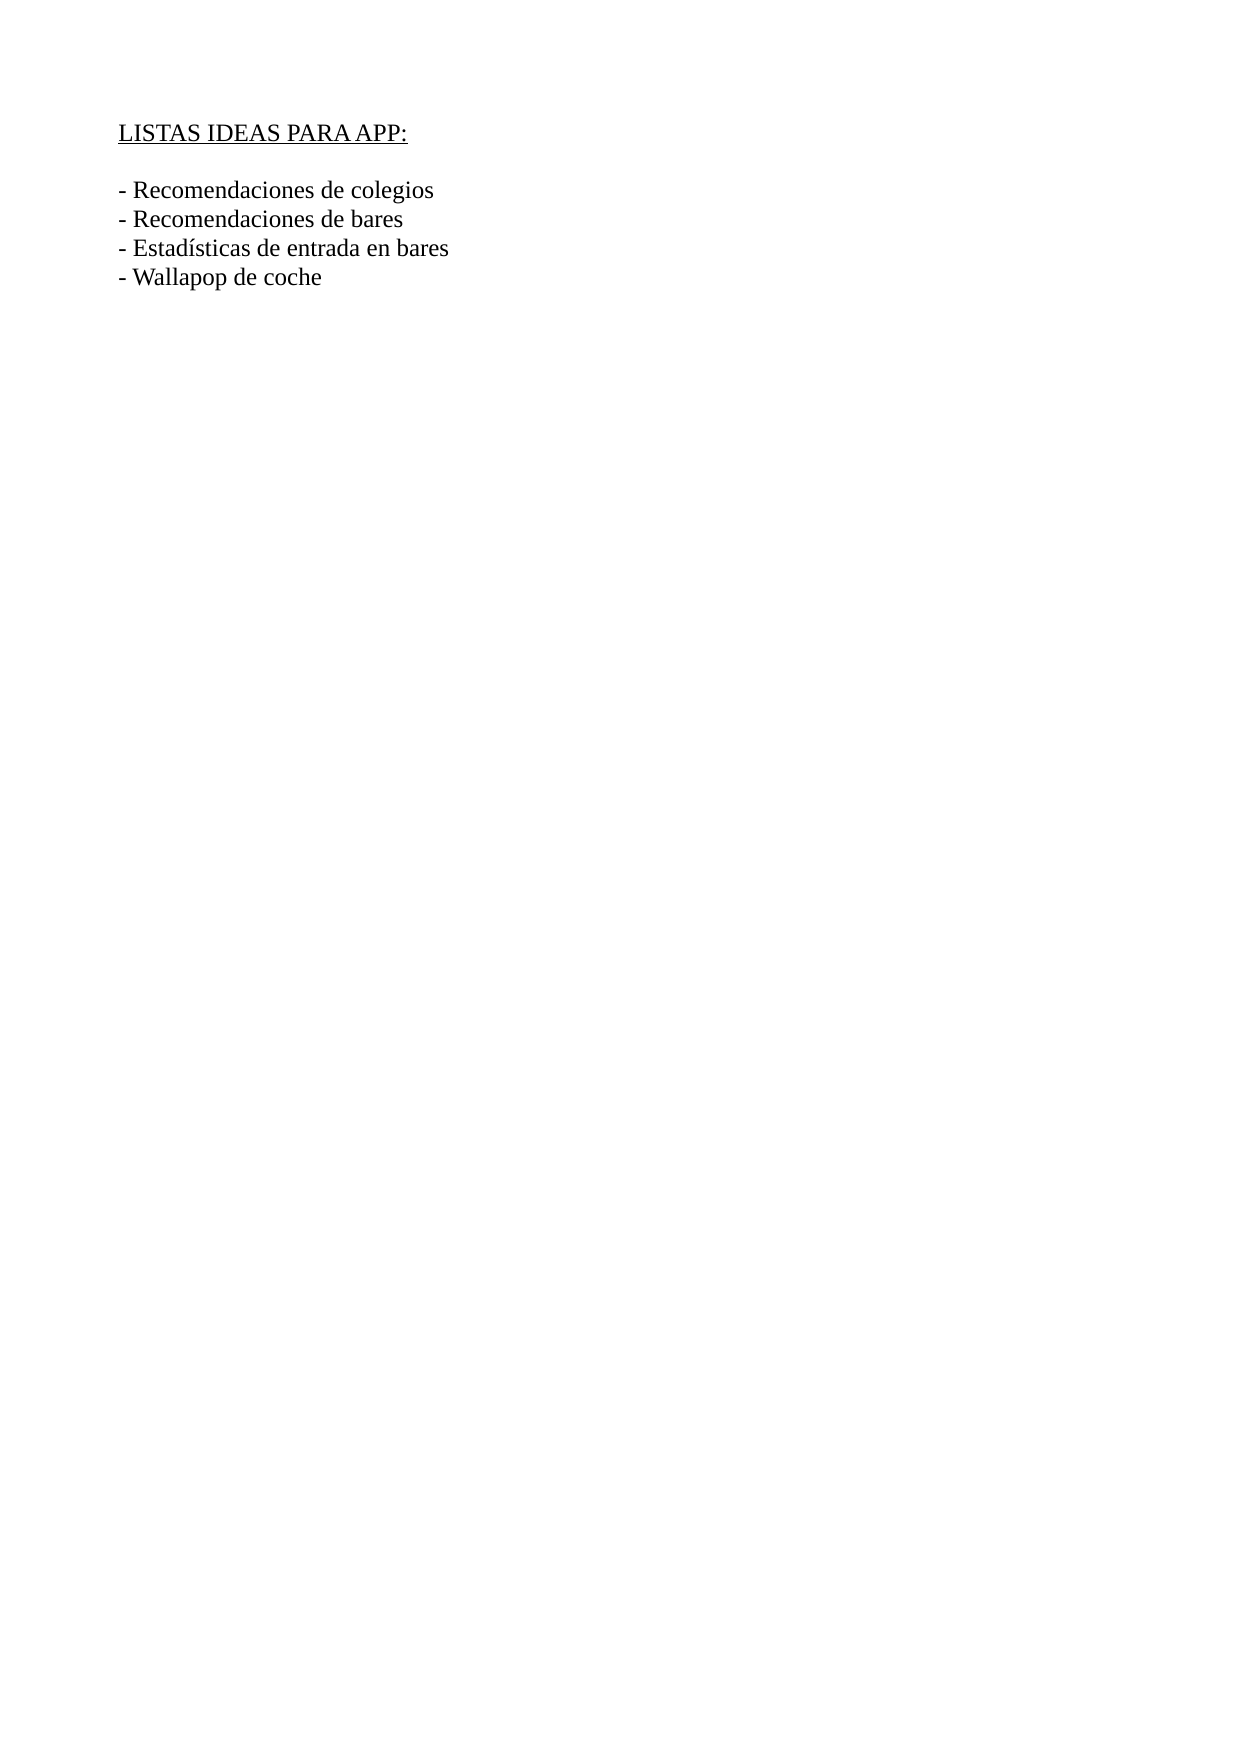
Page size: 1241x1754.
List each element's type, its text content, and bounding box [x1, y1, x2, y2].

text - Estadísticas de entrada en bares [118, 233, 1122, 262]
text - Recomendaciones de bares [118, 204, 1122, 233]
text - Wallapop de coche [118, 262, 1122, 291]
text LISTAS IDEAS PARA APP: [118, 118, 1122, 147]
text - Recomendaciones de colegios [118, 176, 1122, 204]
